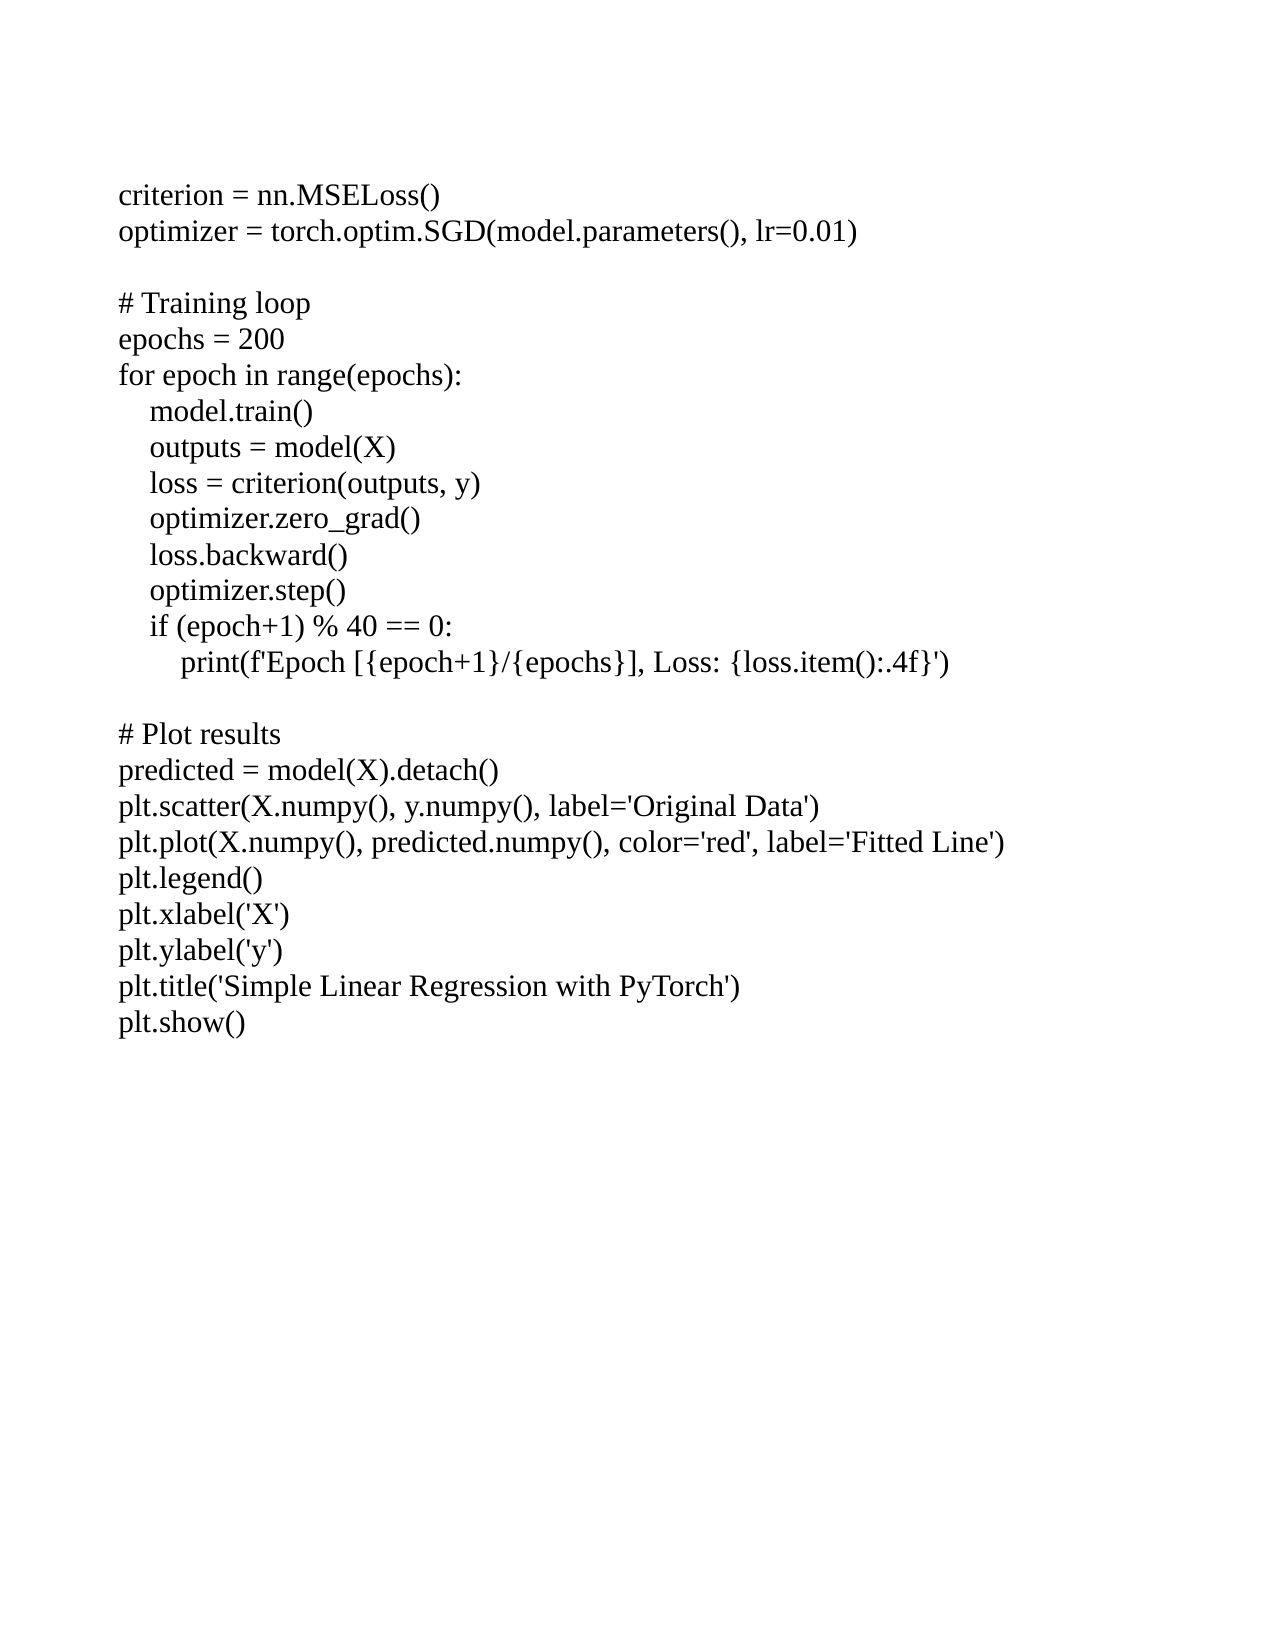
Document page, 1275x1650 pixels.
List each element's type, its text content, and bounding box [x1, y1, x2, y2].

text epochs = 200 [118, 320, 1157, 356]
text plt.scatter(X.numpy(), y.numpy(), label='Original Data') [118, 787, 1157, 823]
text print(f'Epoch [{epoch+1}/{epochs}], Loss: {loss.item():.4f}') [118, 643, 1157, 679]
text plt.ylabel('y') [118, 931, 1157, 967]
text plt.xlabel('X') [118, 895, 1157, 931]
text # Plot results [118, 715, 1157, 751]
text predicted = model(X).detach() [118, 751, 1157, 787]
text for epoch in range(epochs): [118, 356, 1157, 392]
text outputs = model(X) [118, 428, 1157, 464]
text criterion = nn.MSELoss() [118, 176, 1157, 212]
text optimizer.step() [118, 572, 1157, 608]
text plt.title('Simple Linear Regression with PyTorch') [118, 967, 1157, 1003]
text if (epoch+1) % 40 == 0: [118, 608, 1157, 643]
text optimizer = torch.optim.SGD(model.parameters(), lr=0.01) [118, 212, 1157, 248]
text plt.plot(X.numpy(), predicted.numpy(), color='red', label='Fitted Line') [118, 823, 1157, 859]
text plt.legend() [118, 859, 1157, 895]
text loss = criterion(outputs, y) [118, 464, 1157, 500]
text optimizer.zero_grad() [118, 500, 1157, 536]
text plt.show() [118, 1003, 1157, 1039]
text # Training loop [118, 284, 1157, 320]
text loss.backward() [118, 536, 1157, 572]
text model.train() [118, 392, 1157, 428]
